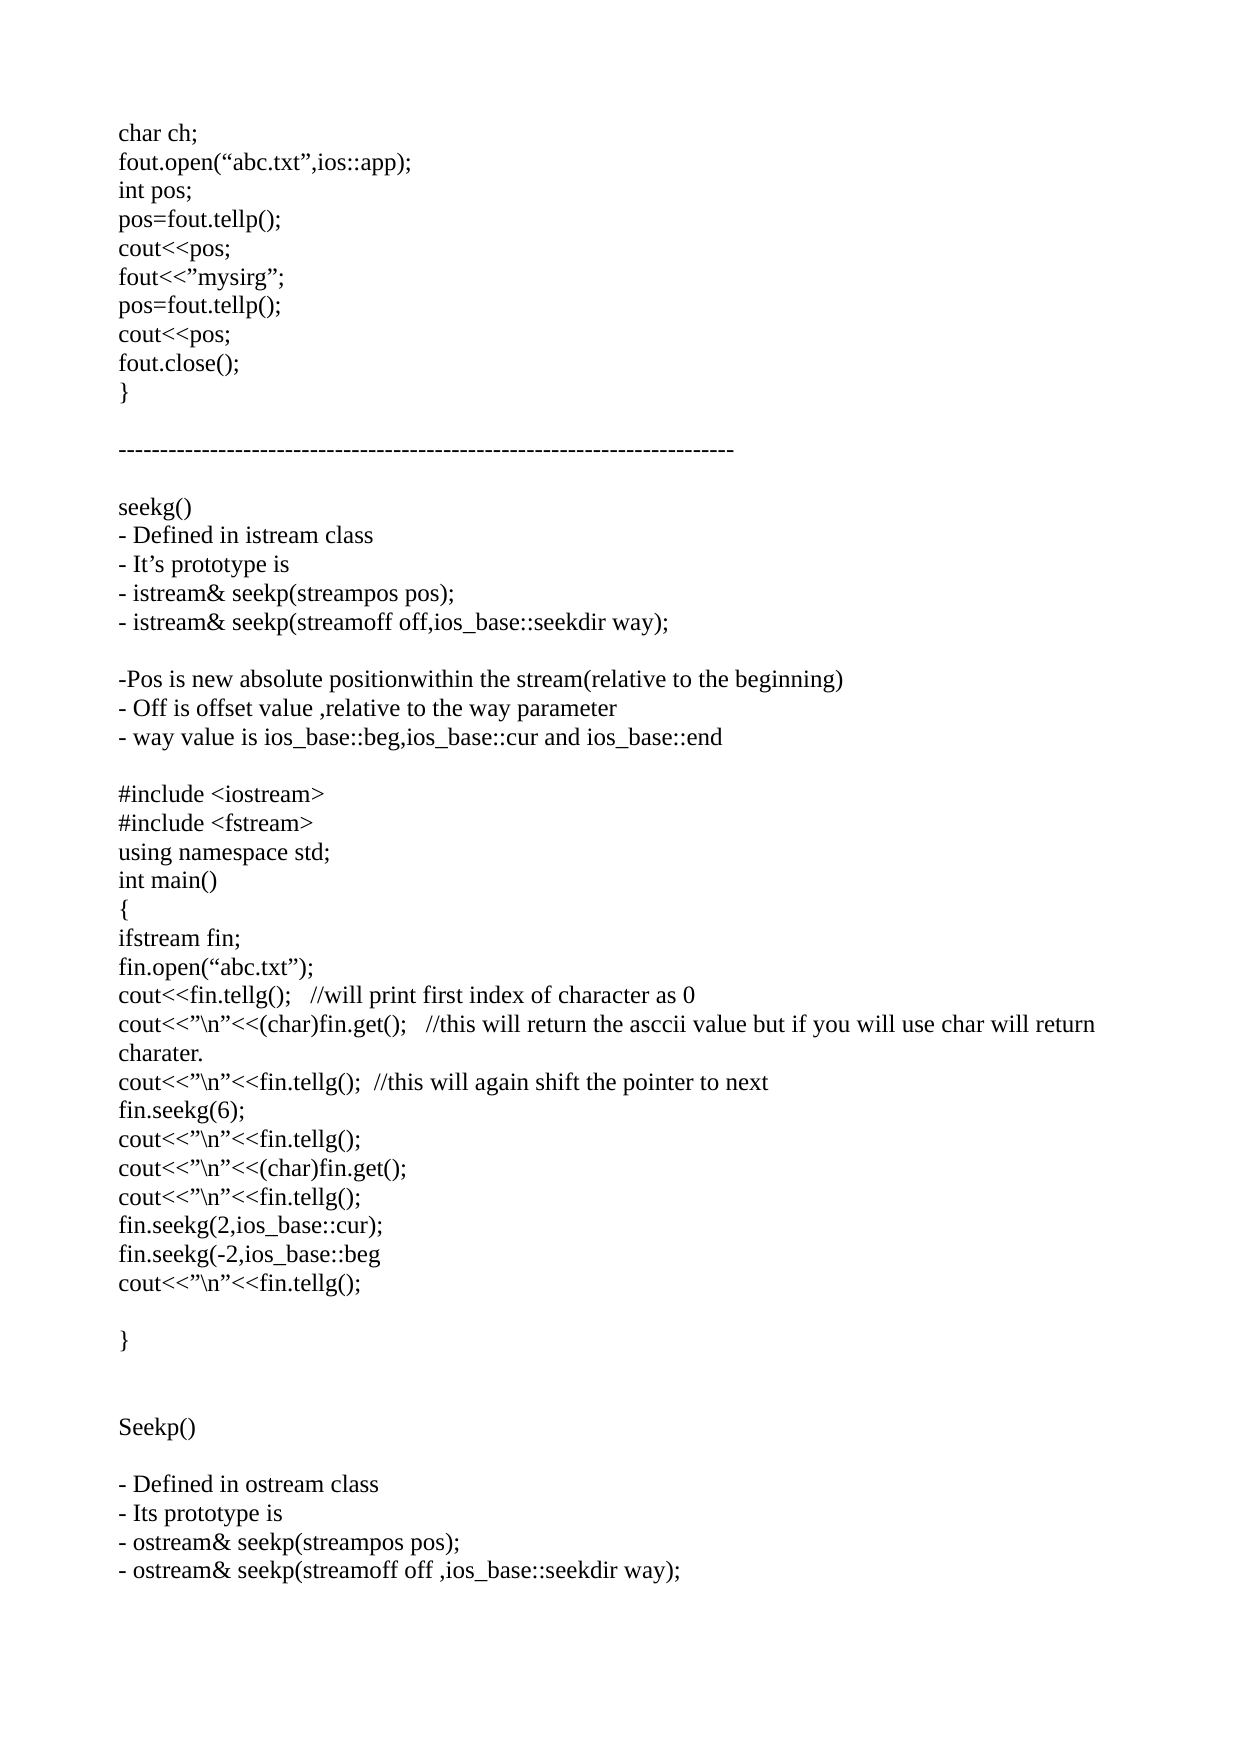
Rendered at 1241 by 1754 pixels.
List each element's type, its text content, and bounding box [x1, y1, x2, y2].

text char ch; [118, 118, 1122, 147]
text fin.open(“abc.txt”); [118, 952, 1122, 981]
text } [118, 377, 1122, 406]
text cout<<pos; [118, 233, 1122, 262]
text cout<<”\n”<<(char)fin.get(); //this will return the asccii value but if you will use char will return charater. [118, 1009, 1122, 1067]
text cout<<pos; [118, 319, 1122, 348]
text fout.close(); [118, 348, 1122, 377]
text pos=fout.tellp(); [118, 291, 1122, 319]
text - istream& seekp(streampos pos); [118, 578, 1122, 607]
text fout.open(“abc.txt”,ios::app); [118, 147, 1122, 176]
text - way value is ios_base::beg,ios_base::cur and ios_base::end [118, 722, 1122, 751]
text cout<<”\n”<<fin.tellg(); [118, 1182, 1122, 1211]
text cout<<”\n”<<(char)fin.get(); [118, 1153, 1122, 1182]
text - It’s prototype is [118, 549, 1122, 578]
text - Off is offset value ,relative to the way parameter [118, 693, 1122, 722]
text fin.seekg(-2,ios_base::beg [118, 1239, 1122, 1268]
text fout<<”mysirg”; [118, 262, 1122, 291]
text cout<<fin.tellg(); //will print first index of character as 0 [118, 981, 1122, 1009]
text - istream& seekp(streamoff off,ios_base::seekdir way); [118, 607, 1122, 636]
text cout<<”\n”<<fin.tellg(); //this will again shift the pointer to next [118, 1067, 1122, 1096]
text int pos; [118, 176, 1122, 204]
text cout<<”\n”<<fin.tellg(); [118, 1268, 1122, 1297]
text } [118, 1326, 1122, 1354]
text cout<<”\n”<<fin.tellg(); [118, 1124, 1122, 1153]
text int main() [118, 866, 1122, 894]
text ifstream fin; [118, 923, 1122, 952]
text - Defined in istream class [118, 521, 1122, 549]
text - ostream& seekp(streampos pos); [118, 1527, 1122, 1556]
text fin.seekg(6); [118, 1096, 1122, 1124]
text -Pos is new absolute positionwithin the stream(relative to the beginning) [118, 664, 1122, 693]
text - Its prototype is [118, 1498, 1122, 1527]
text { [118, 894, 1122, 923]
text using namespace std; [118, 837, 1122, 866]
text Seekp() [118, 1412, 1122, 1441]
text - ostream& seekp(streamoff off ,ios_base::seekdir way); [118, 1556, 1122, 1584]
text - Defined in ostream class [118, 1469, 1122, 1498]
text pos=fout.tellp(); [118, 204, 1122, 233]
text fin.seekg(2,ios_base::cur); [118, 1211, 1122, 1239]
text seekg() [118, 492, 1122, 521]
text -------------------------------------------------------------------------- [118, 434, 1122, 463]
text #include <iostream> [118, 779, 1122, 808]
text #include <fstream> [118, 808, 1122, 837]
